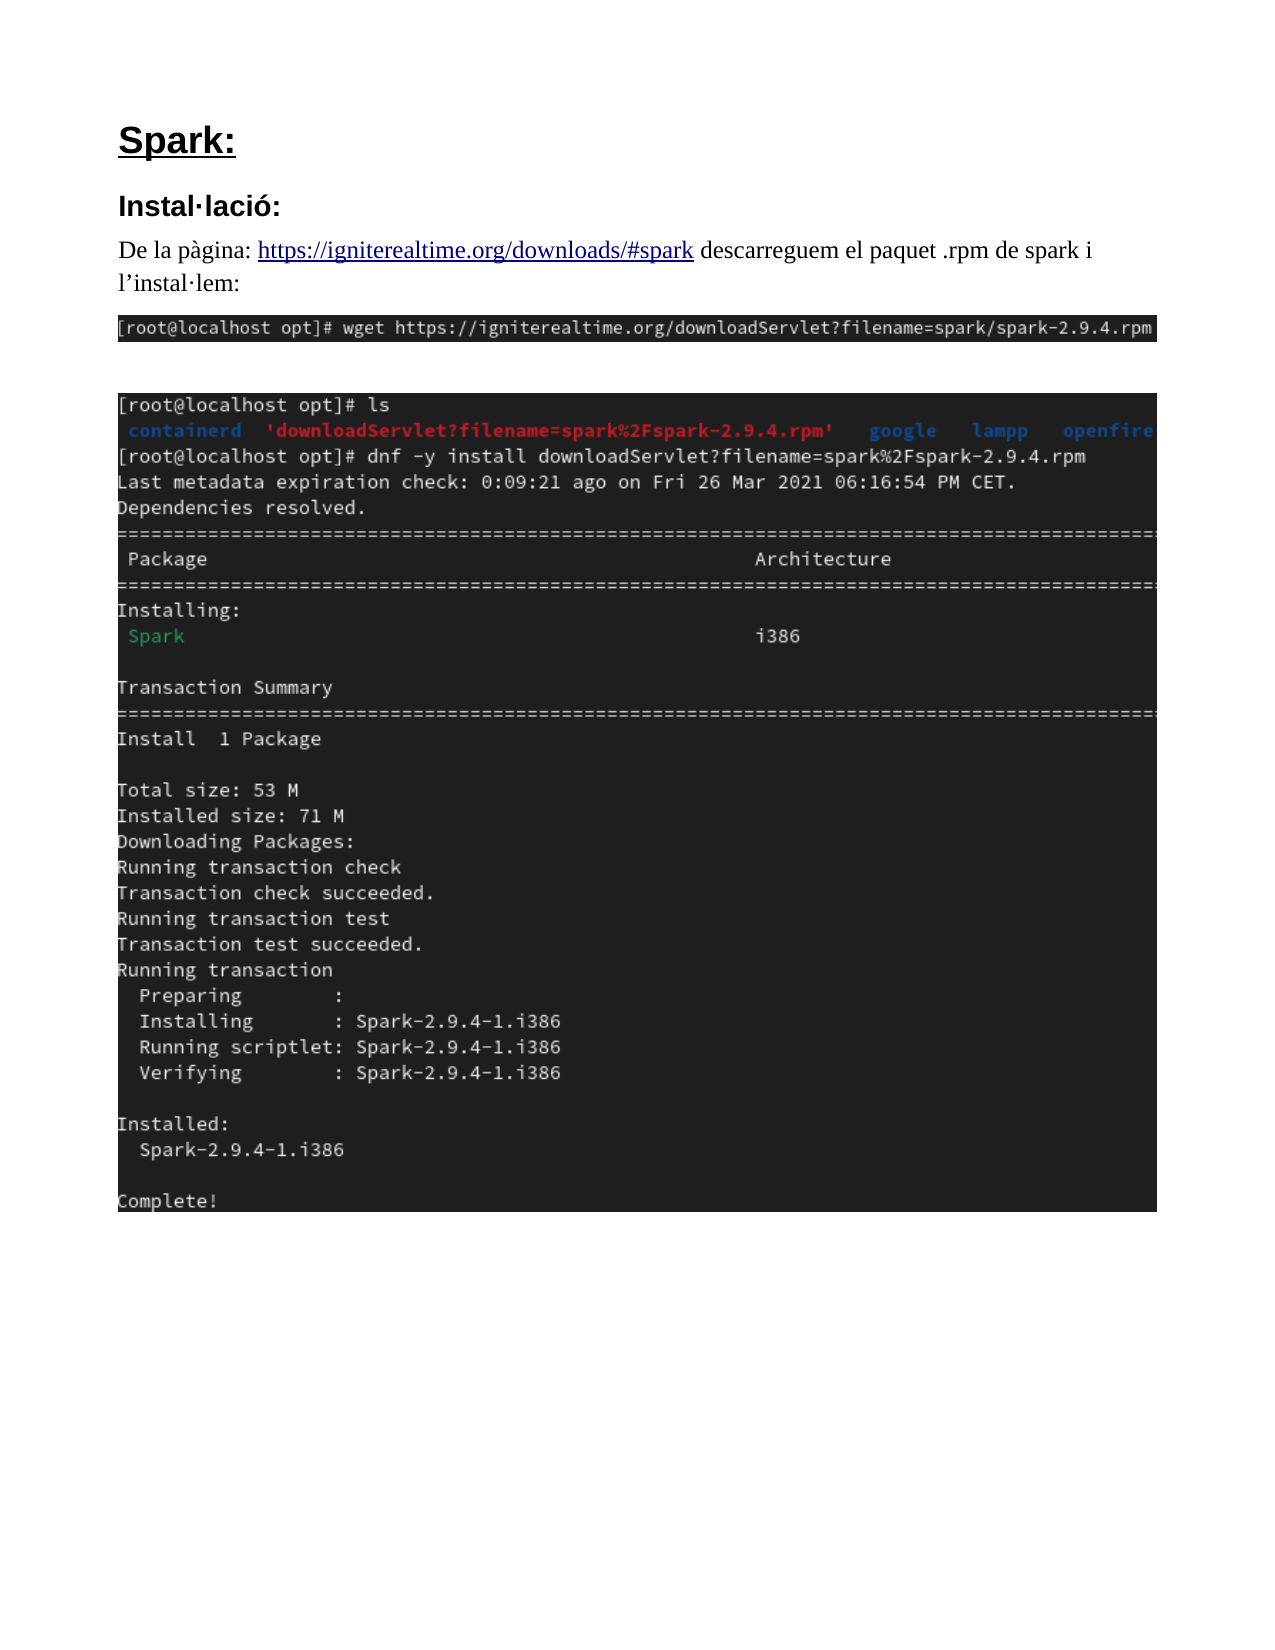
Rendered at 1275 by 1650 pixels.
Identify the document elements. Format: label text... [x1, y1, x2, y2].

picture [118, 315, 1157, 342]
text De la pàgina: https://igniterealtime.org/downloads/#spark descarreguem el paquet .rpm de spark i l’instal·lem: [118, 235, 1157, 297]
picture [118, 393, 1157, 1212]
subtitle Spark: [118, 118, 1157, 162]
subtitle Instal·lació: [118, 189, 1157, 223]
